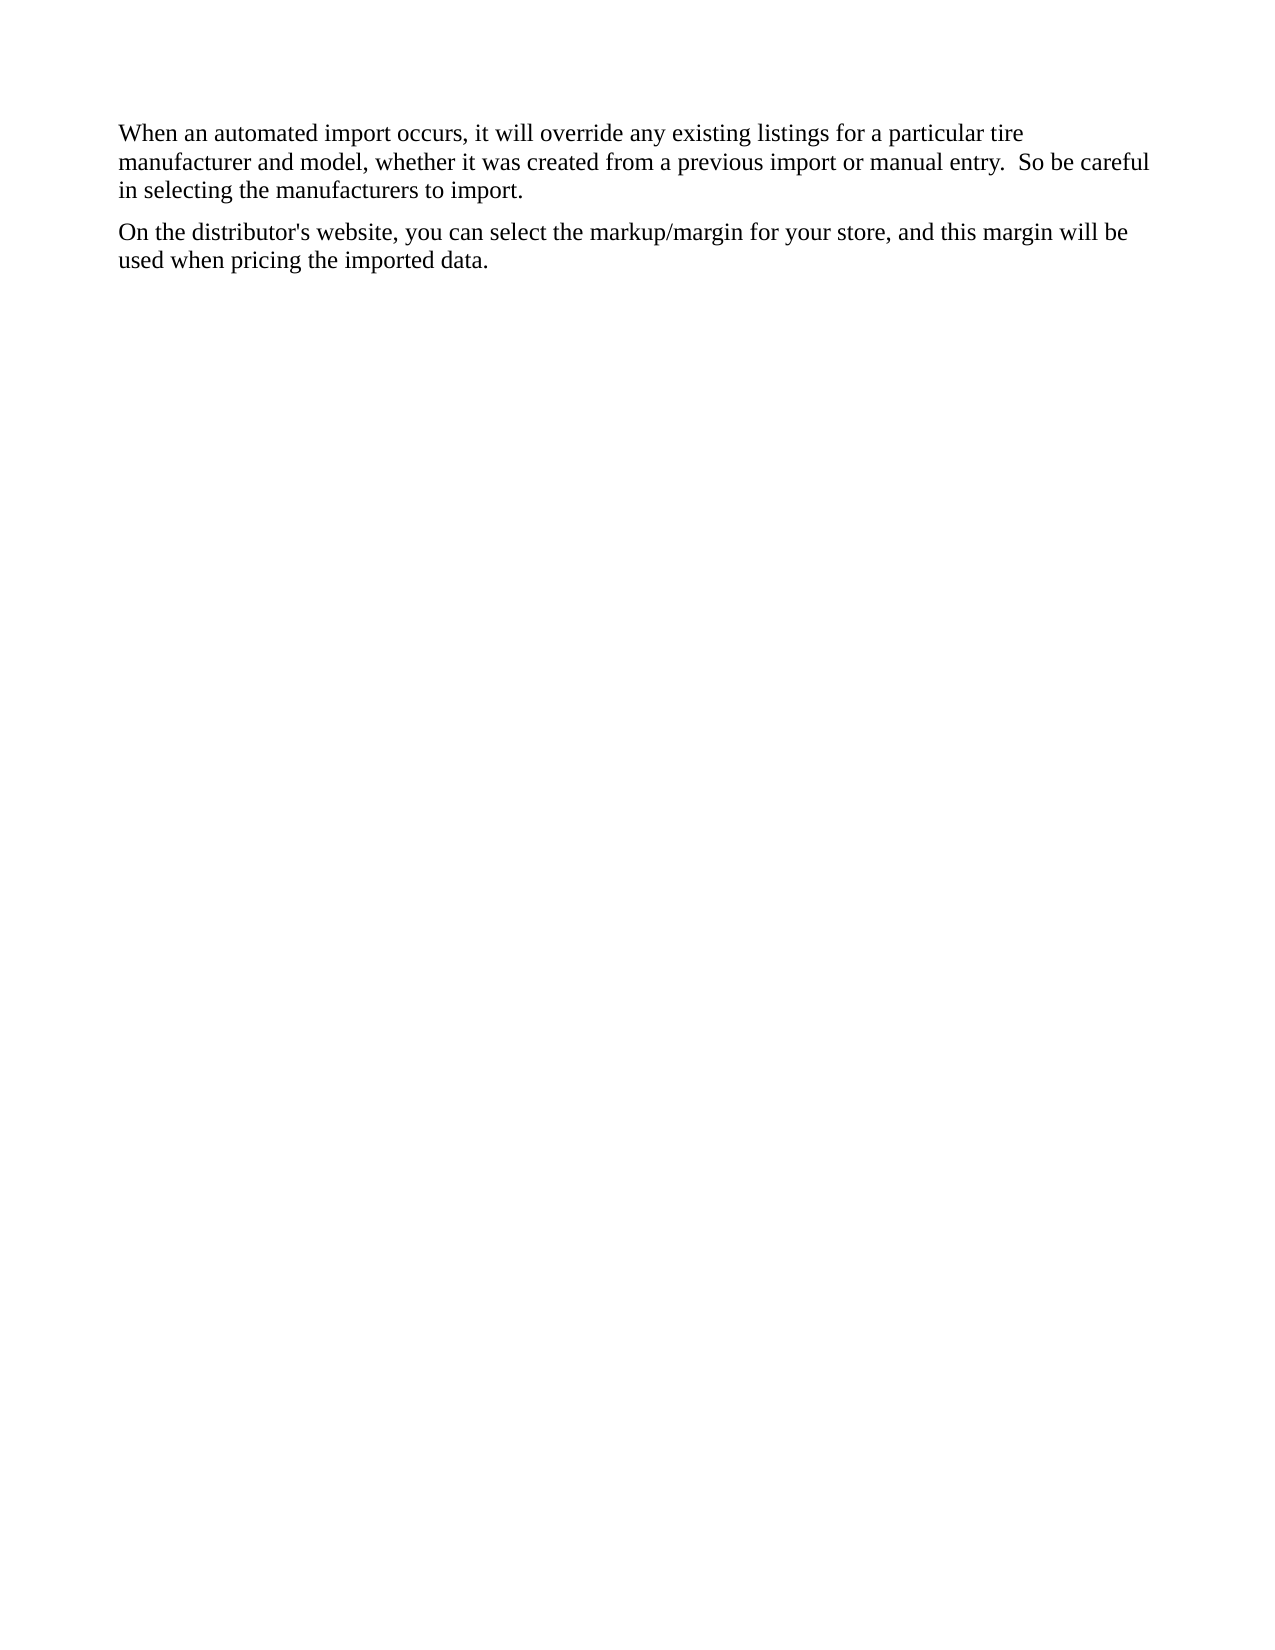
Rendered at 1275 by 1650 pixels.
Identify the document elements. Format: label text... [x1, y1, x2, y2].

text When an automated import occurs, it will override any existing listings for a particular tire manufacturer and model, whether it was created from a previous import or manual entry. So be careful in selecting the manufacturers to import. [118, 118, 1157, 204]
text On the distributor's website, you can select the markup/margin for your store, and this margin will be used when pricing the imported data. [118, 217, 1157, 274]
